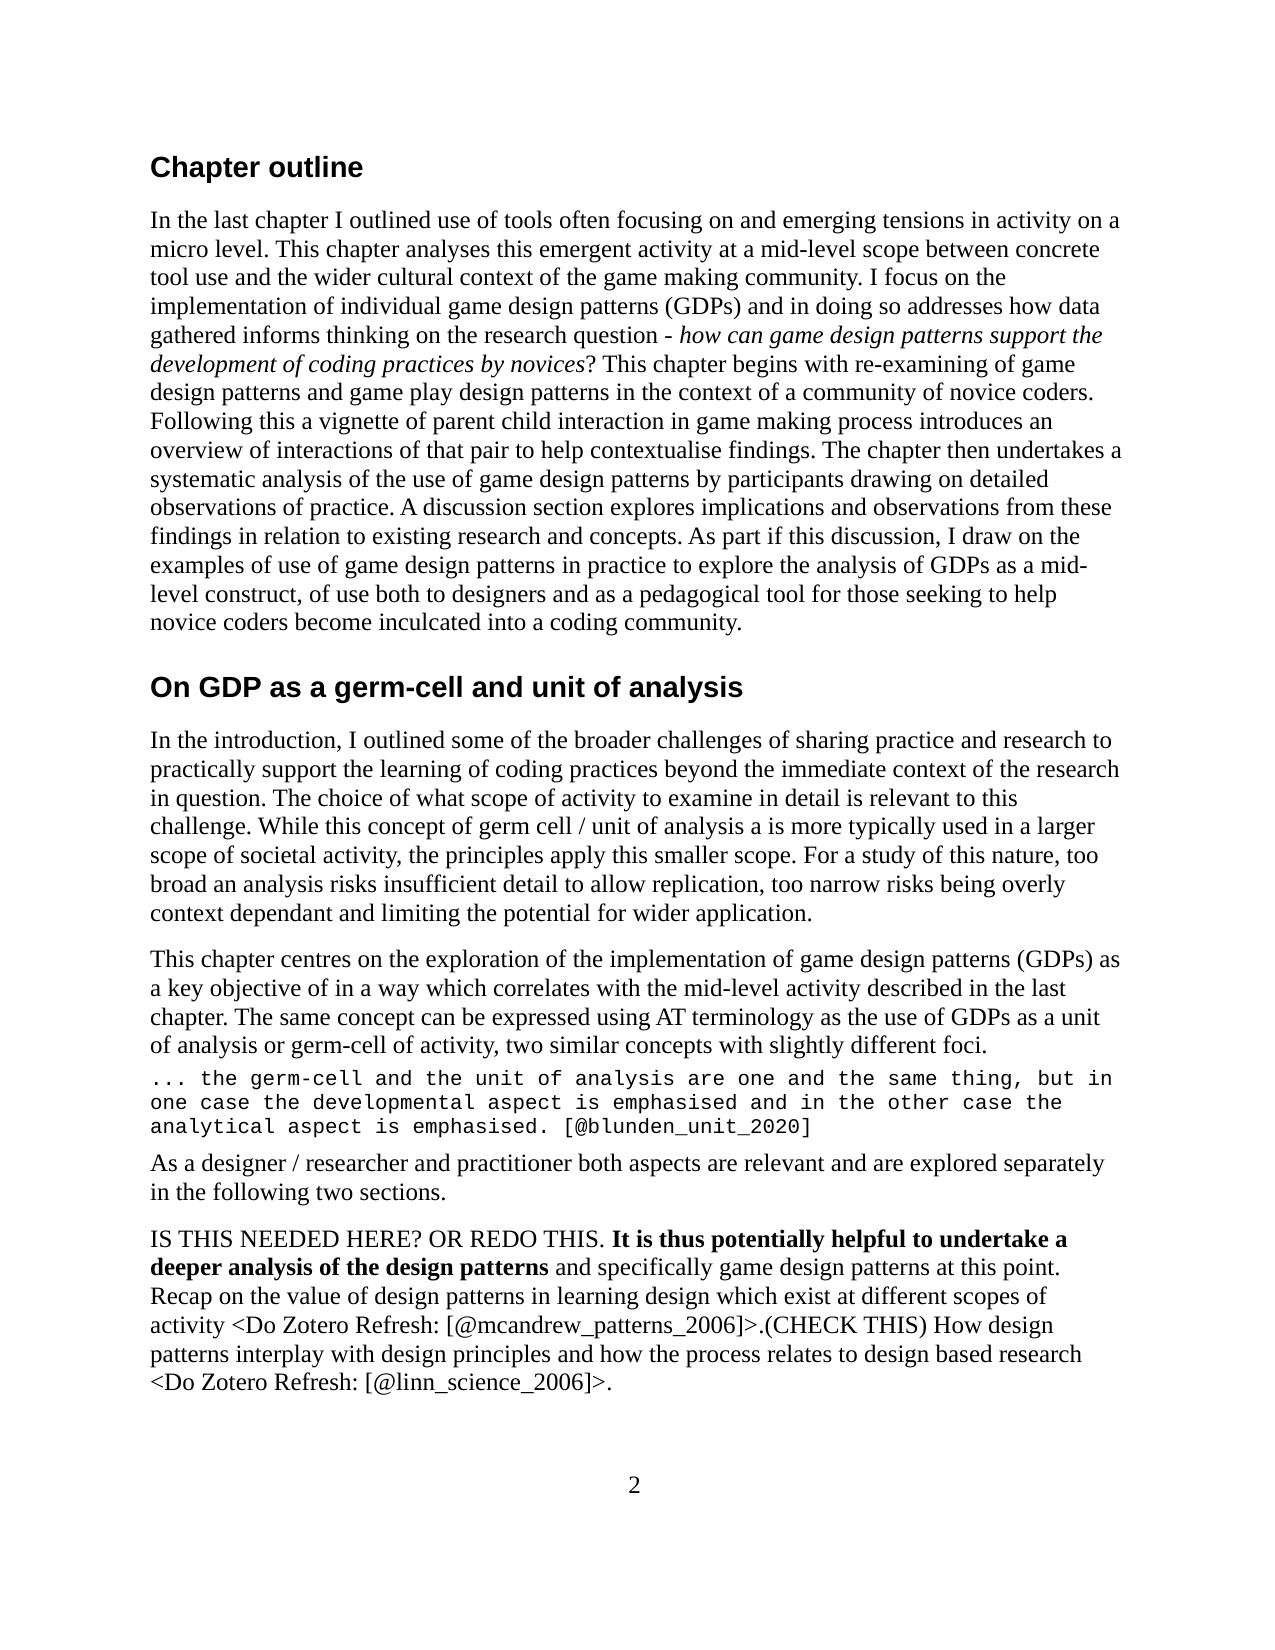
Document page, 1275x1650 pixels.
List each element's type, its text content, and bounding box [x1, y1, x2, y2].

text This chapter centres on the exploration of the implementation of game design patterns (GDPs) as a key objective of in a way which correlates with the mid-level activity described in the last chapter. The same concept can be expressed using AT terminology as the use of GDPs as a unit of analysis or germ-cell of activity, two similar concepts with slightly different foci. [150, 944, 1125, 1059]
text ... the germ-cell and the unit of analysis are one and the same thing, but in one case the developmental aspect is emphasised and in the other case the analytical aspect is emphasised. [@blunden_unit_2020] [150, 1068, 1125, 1139]
subtitle On GDP as a germ-cell and unit of analysis [150, 670, 1125, 704]
text In the introduction, I outlined some of the broader challenges of sharing practice and research to practically support the learning of coding practices beyond the immediate context of the research in question. The choice of what scope of activity to examine in detail is relevant to this challenge. While this concept of germ cell / unit of analysis a is more typically used in a larger scope of societal activity, the principles apply this smaller scope. For a study of this nature, too broad an analysis risks insufficient detail to allow replication, too narrow risks being overly context dependant and limiting the potential for wider application. [150, 725, 1125, 926]
text As a designer / researcher and practitioner both aspects are relevant and are explored separately in the following two sections. [150, 1148, 1125, 1206]
text In the last chapter I outlined use of tools often focusing on and emerging tensions in activity on a micro level. This chapter analyses this emergent activity at a mid-level scope between concrete tool use and the wider cultural context of the game making community. I focus on the implementation of individual game design patterns (GDPs) and in doing so addresses how data gathered informs thinking on the research question - how can game design patterns support the development of coding practices by novices? This chapter begins with re-examining of game design patterns and game play design patterns in the context of a community of novice coders. Following this a vignette of parent child interaction in game making process introduces an overview of interactions of that pair to help contextualise findings. The chapter then undertakes a systematic analysis of the use of game design patterns by participants drawing on detailed observations of practice. A discussion section explores implications and observations from these findings in relation to existing research and concepts. As part if this discussion, I draw on the examples of use of game design patterns in practice to explore the analysis of GDPs as a mid-level construct, of use both to designers and as a pedagogical tool for those seeking to help novice coders become inculcated into a coding community. [150, 205, 1125, 636]
subtitle Chapter outline [150, 150, 1125, 183]
text IS THIS NEEDED HERE? OR REDO THIS. It is thus potentially helpful to undertake a deeper analysis of the design patterns and specifically game design patterns at this point. Recap on the value of design patterns in learning design which exist at different scopes of activity <Do Zotero Refresh: [@mcandrew_patterns_2006]>.(CHECK THIS) How design patterns interplay with design principles and how the process relates to design based research <Do Zotero Refresh: [@linn_science_2006]>. [150, 1224, 1125, 1396]
